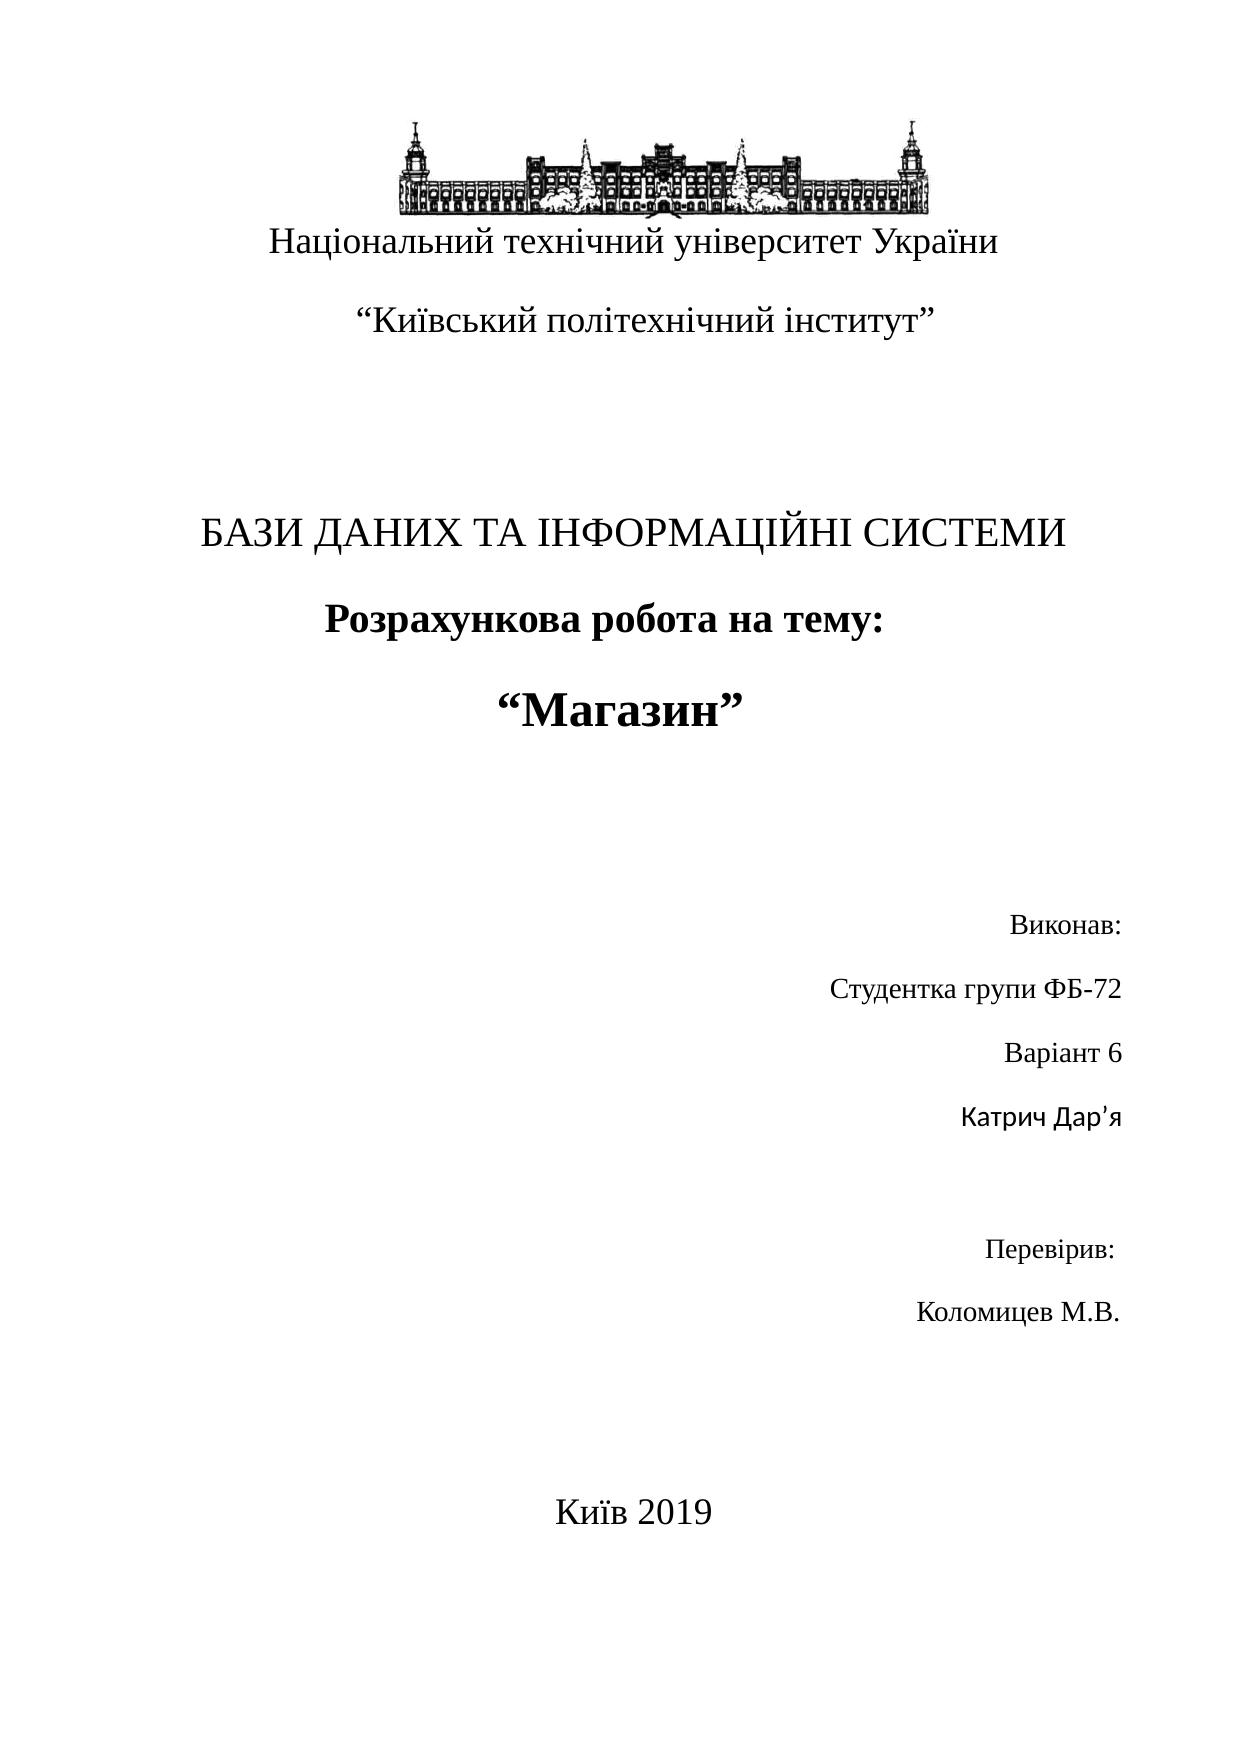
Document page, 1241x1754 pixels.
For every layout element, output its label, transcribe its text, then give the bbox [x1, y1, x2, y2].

text Національний технічний університет України [118, 219, 1149, 262]
text Перевірив: [985, 1232, 1122, 1264]
text Коломицев М.В. [916, 1294, 1122, 1328]
text БАЗИ ДАНИХ ТА ІНФОРМАЦІЙНІ СИСТЕМИ [118, 508, 1149, 556]
text Розрахункова робота на тему: [118, 593, 1122, 641]
text Київ 2019 [118, 1490, 1149, 1533]
text Студентка групи ФБ-72 [118, 971, 1122, 1004]
text Виконав: [118, 907, 1122, 941]
text “Київський політехнічний інститут” [356, 297, 1122, 341]
text Катрич Дар’я [118, 1098, 1122, 1134]
text “Магазин” [118, 679, 1122, 737]
text Варіант 6 [118, 1035, 1122, 1068]
picture [393, 118, 934, 219]
